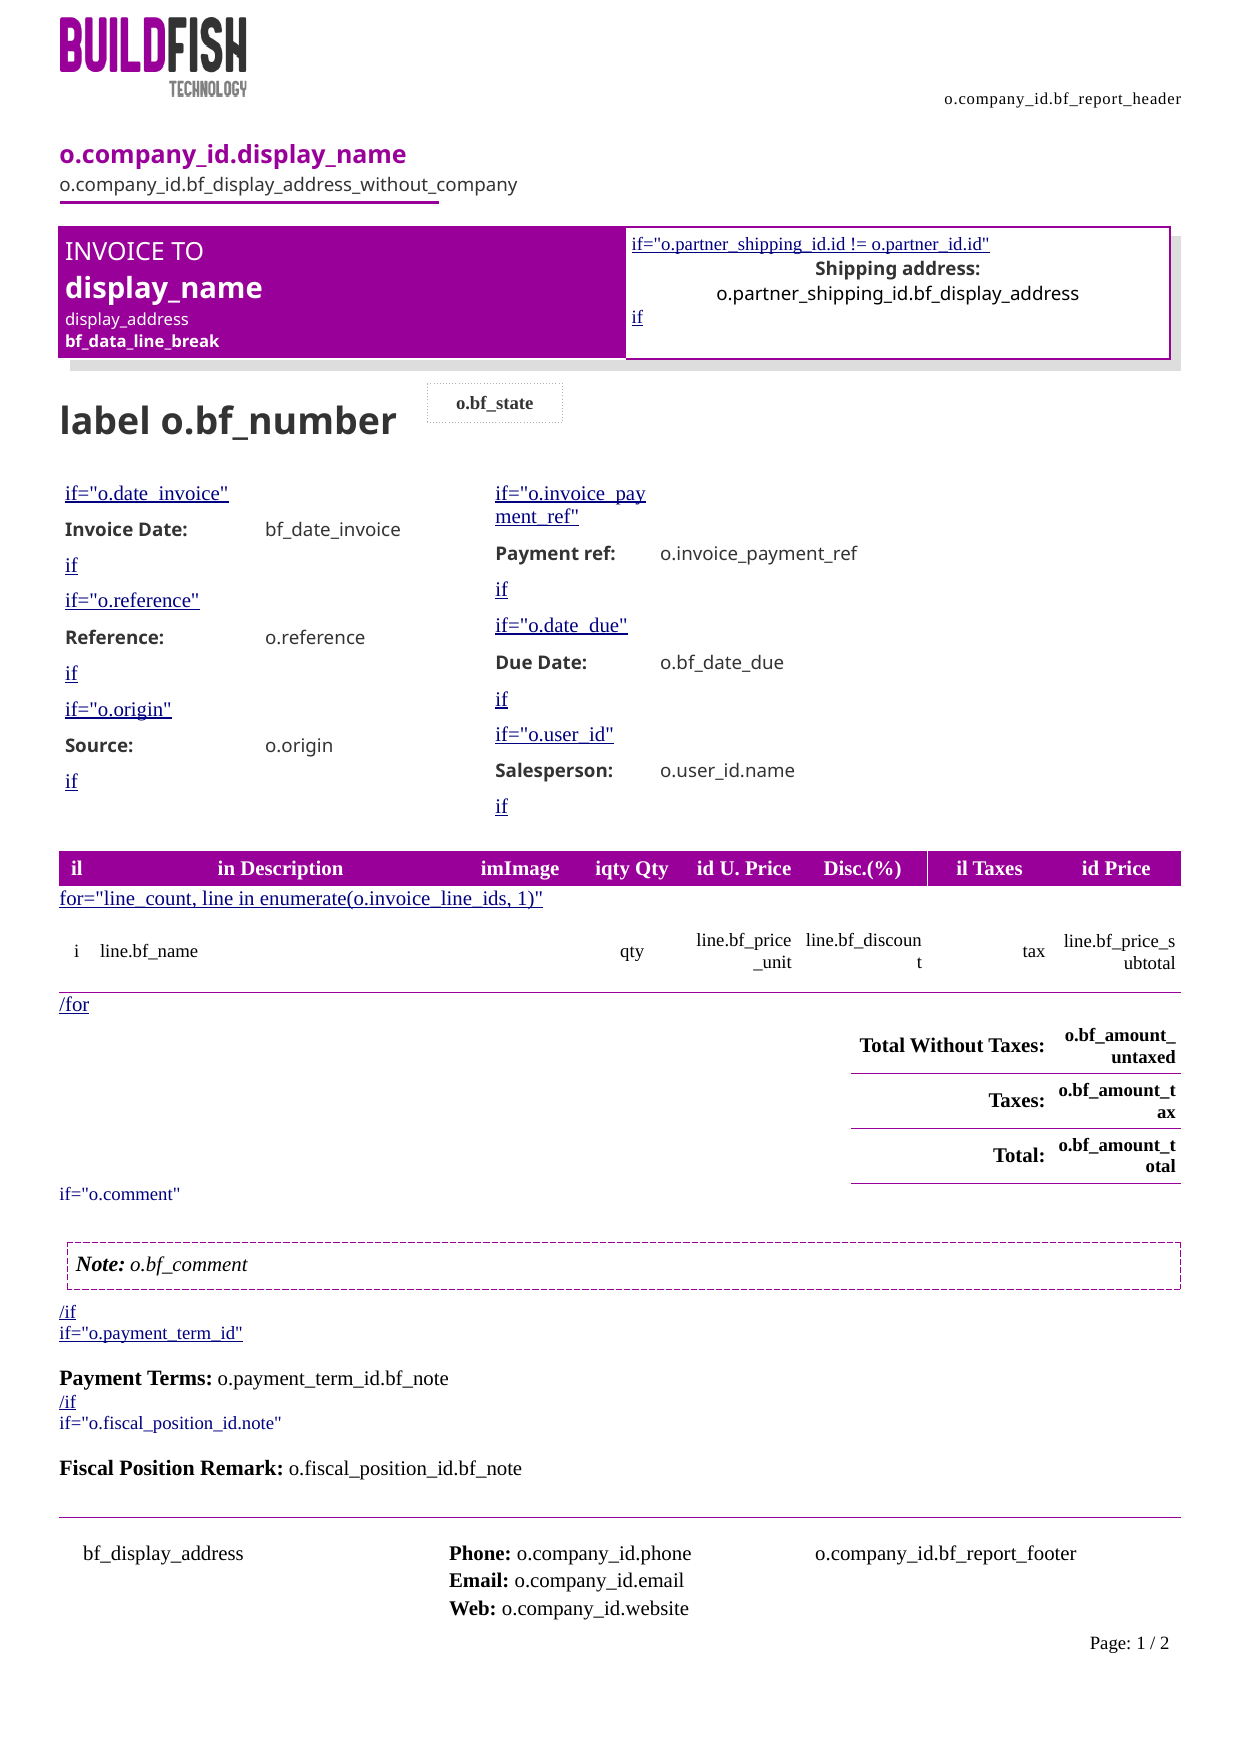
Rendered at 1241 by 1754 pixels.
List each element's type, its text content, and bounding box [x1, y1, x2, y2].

table_cell if [489, 681, 654, 716]
text Payment Terms: o.payment_term_id.bf_note [59, 1365, 1181, 1391]
picture [60, 17, 247, 97]
table_cell if="o.origin" [59, 691, 259, 726]
table_cell [259, 655, 478, 691]
table_header [259, 475, 478, 510]
text if="o.comment" [59, 1183, 1181, 1204]
text /if [59, 1391, 1181, 1412]
text /if [59, 1229, 1181, 1322]
table_cell if [489, 789, 654, 824]
table_header if="o.partner_shipping_id.id != o.partner_id.id" Shipping address: o.partner_shipping_id.bf_display_address if [626, 228, 1169, 358]
table_cell [654, 571, 1181, 607]
table_header iqty Qty [573, 851, 690, 886]
table_cell Payment ref: [489, 534, 654, 571]
table_header id Price [1051, 851, 1181, 886]
table_cell [654, 789, 1181, 824]
table_cell [59, 1073, 851, 1128]
table_cell i [59, 910, 94, 992]
text label o.bf_number [59, 371, 1181, 448]
table_header [59, 799, 478, 824]
table_cell [654, 607, 1181, 644]
table_cell Total: [851, 1129, 1051, 1182]
table_cell [259, 547, 478, 583]
table_header il [59, 851, 94, 886]
table_cell /for [59, 993, 1181, 1016]
table_header in Description [94, 851, 466, 886]
text o.company_id.bf_display_address_without_company [59, 171, 1181, 197]
table_cell [59, 1128, 851, 1182]
table_cell line.bf_name [94, 910, 466, 992]
table_cell Total Without Taxes: [851, 1016, 1051, 1073]
table_header il Taxes [928, 851, 1051, 886]
table_header if="o.invoice_payment_ref" [489, 475, 654, 534]
table_cell Reference: [59, 618, 259, 655]
table_cell [654, 716, 1181, 752]
text Fiscal Position Remark: o.fiscal_position_id.bf_note [59, 1455, 1181, 1480]
table_header Disc.(%) [797, 851, 927, 886]
table_cell o.origin [259, 726, 478, 763]
table_cell bf_date_invoice [259, 510, 478, 547]
table_cell Taxes: [851, 1074, 1051, 1128]
table_header [478, 475, 489, 824]
table_cell if [59, 655, 259, 691]
table_header if="o.date_invoice" [59, 475, 259, 510]
table_header INVOICE TO display_name display_address bf_data_line_break [60, 228, 626, 358]
table_cell [654, 681, 1181, 716]
table_cell o.bf_amount_untaxed [1051, 1016, 1181, 1073]
table_cell o.bf_amount_total [1051, 1129, 1181, 1182]
table_cell Invoice Date: [59, 510, 259, 547]
table_cell o.invoice_payment_ref [654, 534, 1181, 571]
table_cell [59, 1016, 851, 1073]
table_cell line.bf_discount [797, 910, 927, 992]
text o.company_id.display_name [59, 137, 1181, 171]
table_cell if="o.reference" [59, 583, 259, 618]
table_cell tax [928, 910, 1051, 992]
table_cell if [59, 763, 259, 799]
table_cell Source: [59, 726, 259, 763]
table_header [654, 475, 1181, 534]
table_cell [259, 691, 478, 726]
table_header id U. Price [690, 851, 797, 886]
table_cell for="line_count, line in enumerate(o.invoice_line_ids, 1)" [59, 886, 1181, 910]
table_cell if [59, 547, 259, 583]
table_cell o.user_id.name [654, 752, 1181, 789]
text if="o.payment_term_id" [59, 1322, 1181, 1344]
text Note: o.bf_comment [76, 1251, 1171, 1276]
table_cell line.bf_price_subtotal [1051, 910, 1181, 992]
table_header imImage [466, 851, 573, 886]
table_cell Due Date: [489, 644, 654, 681]
table_cell o.reference [259, 618, 478, 655]
table_cell if="o.user_id" [489, 716, 654, 752]
table_cell o.bf_amount_tax [1051, 1074, 1181, 1128]
table_cell if [489, 571, 654, 607]
table_cell Salesperson: [489, 752, 654, 789]
text o.bf_state [436, 392, 553, 413]
table_cell if="o.date_due" [489, 607, 654, 644]
table_cell qty [573, 910, 690, 992]
table_cell [259, 763, 478, 799]
table_cell o.bf_date_due [654, 644, 1181, 681]
table_cell [466, 910, 573, 992]
text if="o.fiscal_position_id.note" [59, 1412, 1181, 1434]
table_cell [259, 583, 478, 618]
table_cell line.bf_price_unit [690, 910, 797, 992]
